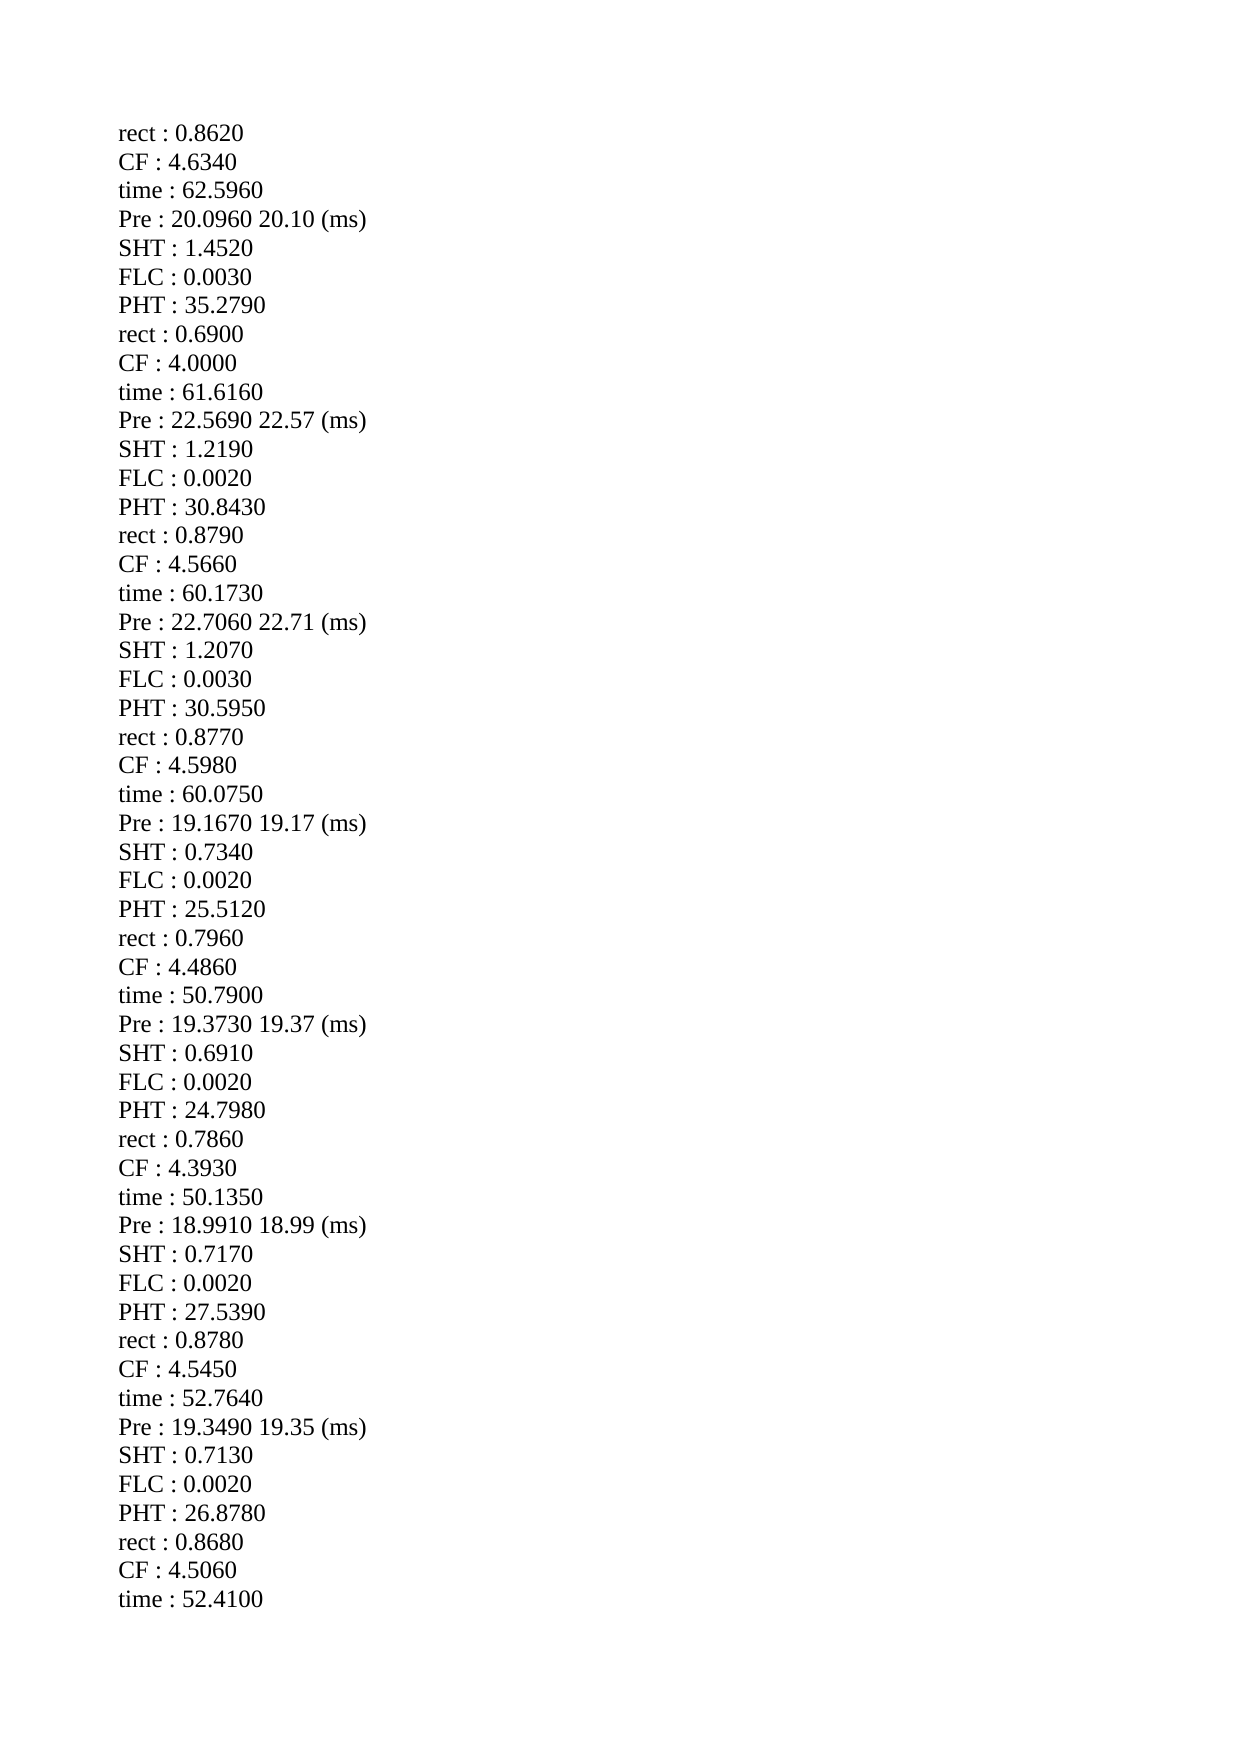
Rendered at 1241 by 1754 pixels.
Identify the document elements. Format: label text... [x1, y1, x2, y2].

text time : 61.6160 [118, 377, 1122, 406]
text Pre : 19.1670 19.17 (ms) [118, 808, 1122, 837]
text CF : 4.0000 [118, 348, 1122, 377]
text FLC : 0.0030 [118, 664, 1122, 693]
text Pre : 22.7060 22.71 (ms) [118, 607, 1122, 636]
text Pre : 22.5690 22.57 (ms) [118, 406, 1122, 434]
text SHT : 0.7340 [118, 837, 1122, 866]
text rect : 0.8780 [118, 1326, 1122, 1354]
text rect : 0.8770 [118, 722, 1122, 751]
text PHT : 35.2790 [118, 291, 1122, 319]
text time : 50.7900 [118, 981, 1122, 1009]
text rect : 0.8790 [118, 521, 1122, 549]
text rect : 0.6900 [118, 319, 1122, 348]
text time : 60.1730 [118, 578, 1122, 607]
text time : 62.5960 [118, 176, 1122, 204]
text CF : 4.5450 [118, 1354, 1122, 1383]
text PHT : 24.7980 [118, 1096, 1122, 1124]
text CF : 4.3930 [118, 1153, 1122, 1182]
text SHT : 1.2190 [118, 434, 1122, 463]
text PHT : 26.8780 [118, 1498, 1122, 1527]
text time : 60.0750 [118, 779, 1122, 808]
text CF : 4.5660 [118, 549, 1122, 578]
text CF : 4.6340 [118, 147, 1122, 176]
text CF : 4.5980 [118, 751, 1122, 779]
text time : 50.1350 [118, 1182, 1122, 1211]
text rect : 0.8620 [118, 118, 1122, 147]
text PHT : 30.8430 [118, 492, 1122, 521]
text Pre : 19.3730 19.37 (ms) [118, 1009, 1122, 1038]
text time : 52.7640 [118, 1383, 1122, 1412]
text FLC : 0.0020 [118, 1469, 1122, 1498]
text CF : 4.5060 [118, 1556, 1122, 1584]
text PHT : 27.5390 [118, 1297, 1122, 1326]
text FLC : 0.0030 [118, 262, 1122, 291]
text FLC : 0.0020 [118, 1067, 1122, 1096]
text PHT : 25.5120 [118, 894, 1122, 923]
text PHT : 30.5950 [118, 693, 1122, 722]
text SHT : 0.7130 [118, 1441, 1122, 1469]
text Pre : 18.9910 18.99 (ms) [118, 1211, 1122, 1239]
text CF : 4.4860 [118, 952, 1122, 981]
text rect : 0.8680 [118, 1527, 1122, 1556]
text rect : 0.7860 [118, 1124, 1122, 1153]
text FLC : 0.0020 [118, 463, 1122, 492]
text FLC : 0.0020 [118, 866, 1122, 894]
text FLC : 0.0020 [118, 1268, 1122, 1297]
text time : 52.4100 [118, 1584, 1122, 1613]
text SHT : 1.2070 [118, 636, 1122, 664]
text Pre : 19.3490 19.35 (ms) [118, 1412, 1122, 1441]
text SHT : 0.7170 [118, 1239, 1122, 1268]
text SHT : 0.6910 [118, 1038, 1122, 1067]
text SHT : 1.4520 [118, 233, 1122, 262]
text rect : 0.7960 [118, 923, 1122, 952]
text Pre : 20.0960 20.10 (ms) [118, 204, 1122, 233]
